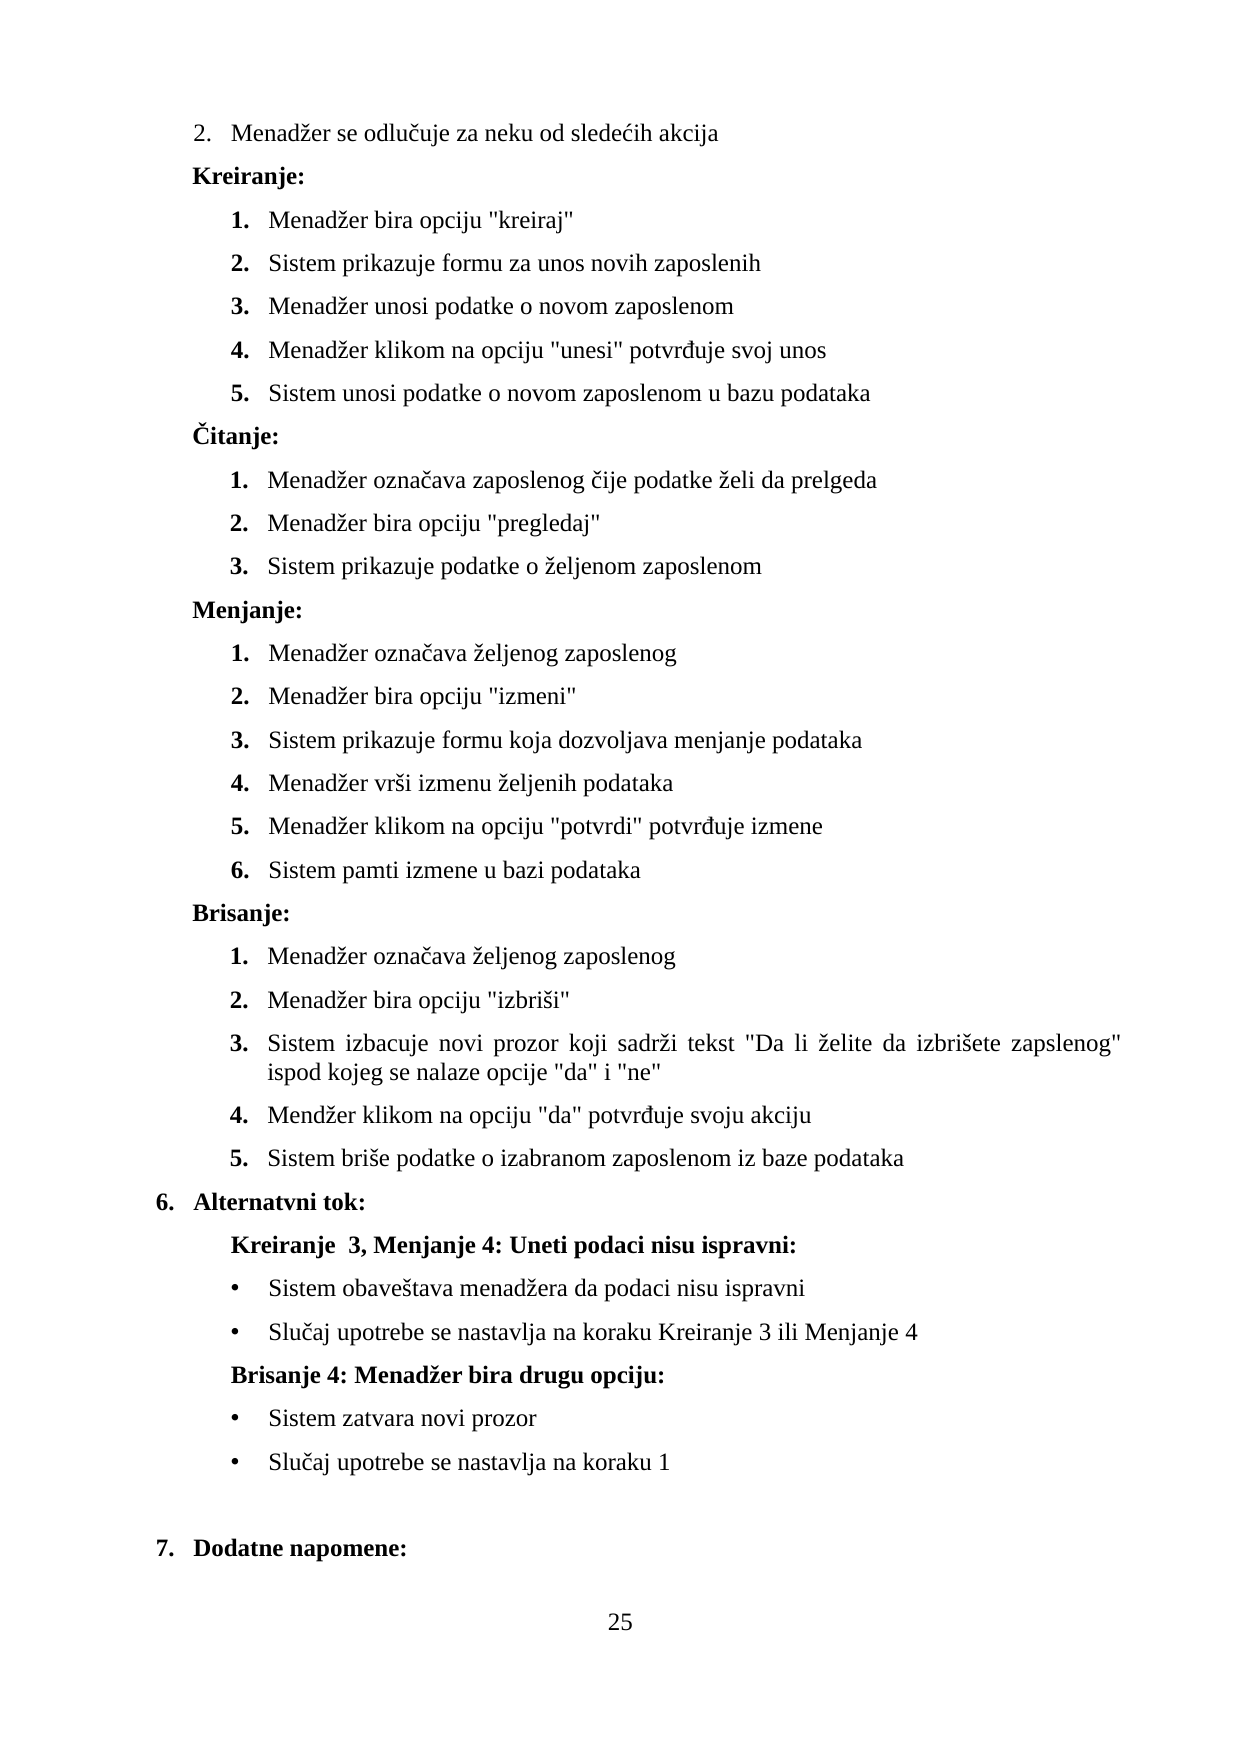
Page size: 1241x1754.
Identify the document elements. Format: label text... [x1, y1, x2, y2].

list Menadžer klikom na opciju "unesi" potvrđuje svoj unos [231, 335, 1122, 363]
text Čitanje: [118, 421, 1122, 450]
list Sistem obaveštava menadžera da podaci nisu ispravni [231, 1273, 1122, 1302]
list Sistem izbacuje novi prozor koji sadrži tekst "Da li želite da izbrišete zapslenog" ispod kojeg se nalaze opcije "da" i "ne" [229, 1028, 1122, 1086]
list Sistem prikazuje formu za unos novih zaposlenih [231, 248, 1122, 277]
text Brisanje 4: Menadžer bira drugu opciju: [231, 1360, 1122, 1389]
list Mendžer klikom na opciju "da" potvrđuje svoju akciju [229, 1100, 1122, 1129]
list Sistem unosi podatke o novom zaposlenom u bazu podataka [231, 378, 1122, 407]
list Slučaj upotrebe se nastavlja na koraku 1 [231, 1447, 1122, 1476]
list Sistem prikazuje formu koja dozvoljava menjanje podataka [231, 725, 1122, 753]
text Kreiranje: [118, 161, 1122, 190]
list Menadžer vrši izmenu željenih podataka [231, 768, 1122, 797]
list Menadžer označava željenog zaposlenog [231, 638, 1122, 667]
list Menadžer bira opciju "izbriši" [229, 985, 1122, 1013]
text Menjanje: [118, 595, 1122, 623]
text Brisanje: [118, 898, 1122, 927]
list Sistem prikazuje podatke o željenom zaposlenom [229, 551, 1122, 580]
list Alternatvni tok: [156, 1187, 1122, 1216]
list Menadžer bira opciju "kreiraj" [231, 205, 1122, 233]
list Menadžer unosi podatke o novom zaposlenom [231, 291, 1122, 320]
list Kreiranje 3, Menjanje 4: Uneti podaci nisu ispravni: [193, 1230, 1122, 1259]
list Dodatne napomene: [156, 1533, 1122, 1562]
list Menadžer bira opciju "pregledaj" [229, 508, 1122, 537]
list Sistem zatvara novi prozor [231, 1403, 1122, 1432]
list Menadžer označava zaposlenog čije podatke želi da prelgeda [229, 465, 1122, 493]
list Menadžer označava željenog zaposlenog [229, 941, 1122, 970]
list Menadžer klikom na opciju "potvrdi" potvrđuje izmene [231, 811, 1122, 840]
list Menadžer bira opciju "izmeni" [231, 681, 1122, 710]
list Slučaj upotrebe se nastavlja na koraku Kreiranje 3 ili Menjanje 4 [231, 1317, 1122, 1346]
list Sistem pamti izmene u bazi podataka [231, 855, 1122, 883]
list Menadžer se odlučuje za neku od sledećih akcija [193, 118, 1122, 147]
list Sistem briše podatke o izabranom zaposlenom iz baze podataka [229, 1143, 1122, 1172]
